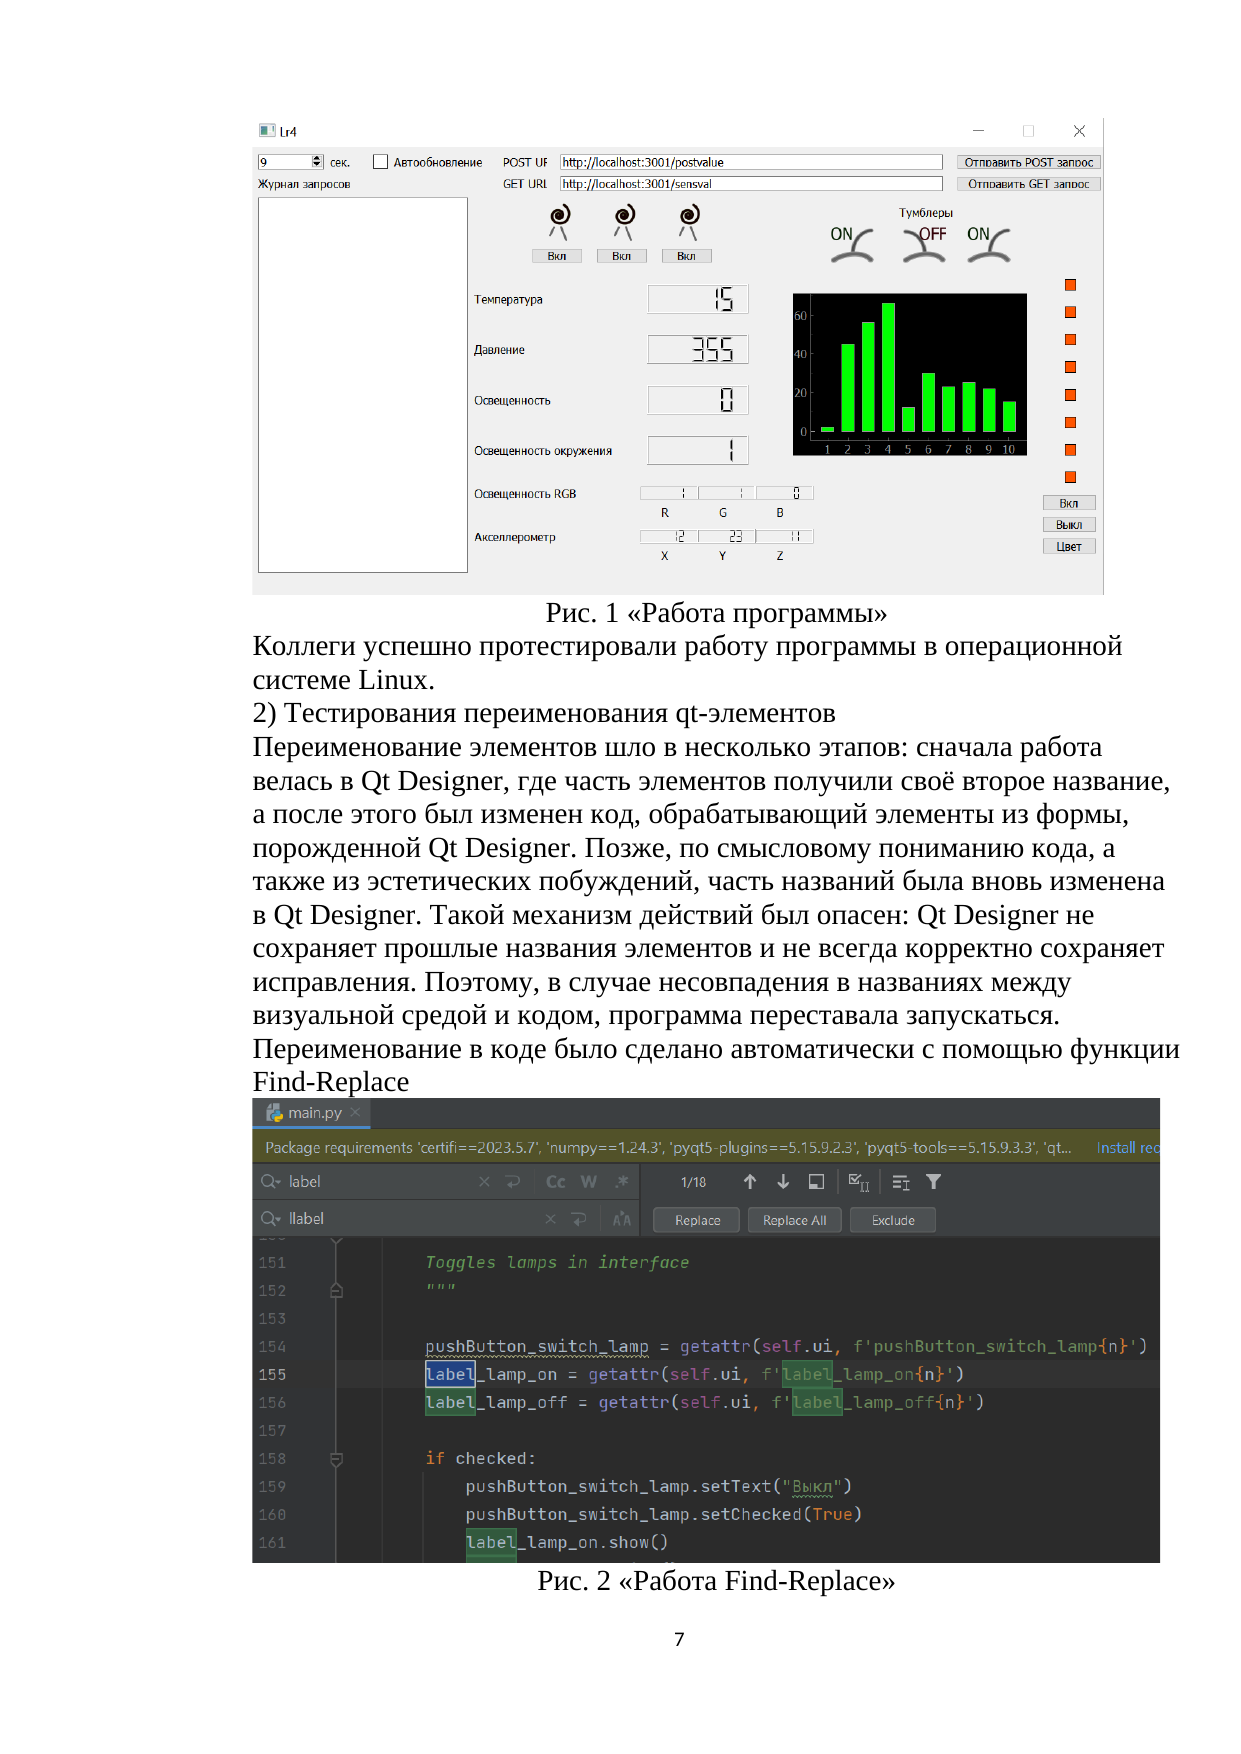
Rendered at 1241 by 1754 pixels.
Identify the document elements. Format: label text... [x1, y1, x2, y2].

text 2) Тестирования переименования qt-элементов [252, 696, 1181, 729]
picture [252, 118, 1104, 595]
picture [252, 1098, 1161, 1563]
text Переименование элементов шло в несколько этапов: сначала работа велась в Qt Designer, где часть элементов получили своё второе название, а после этого был изменен код, обрабатывающий элементы из формы, порожденной Qt Designer. Позже, по смысловому пониманию кода, а также из эстетических побуждений, часть названий была вновь изменена в Qt Designer. Такой механизм действий был опасен: Qt Designer не сохраняет прошлые названия элементов и не всегда корректно сохраняет исправления. Поэтому, в случае несовпадения в названиях между визуальной средой и кодом, программа переставала запускаться. Переименование в коде было сделано автоматически с помощью функции Find-Replace [252, 729, 1181, 1098]
text Коллеги успешно протестировали работу программы в операционной системе Linux. [252, 628, 1181, 696]
text Рис. 1 «Работа программы» [252, 595, 1181, 628]
text Рис. 2 «Работа Find-Replace» [252, 1563, 1181, 1596]
